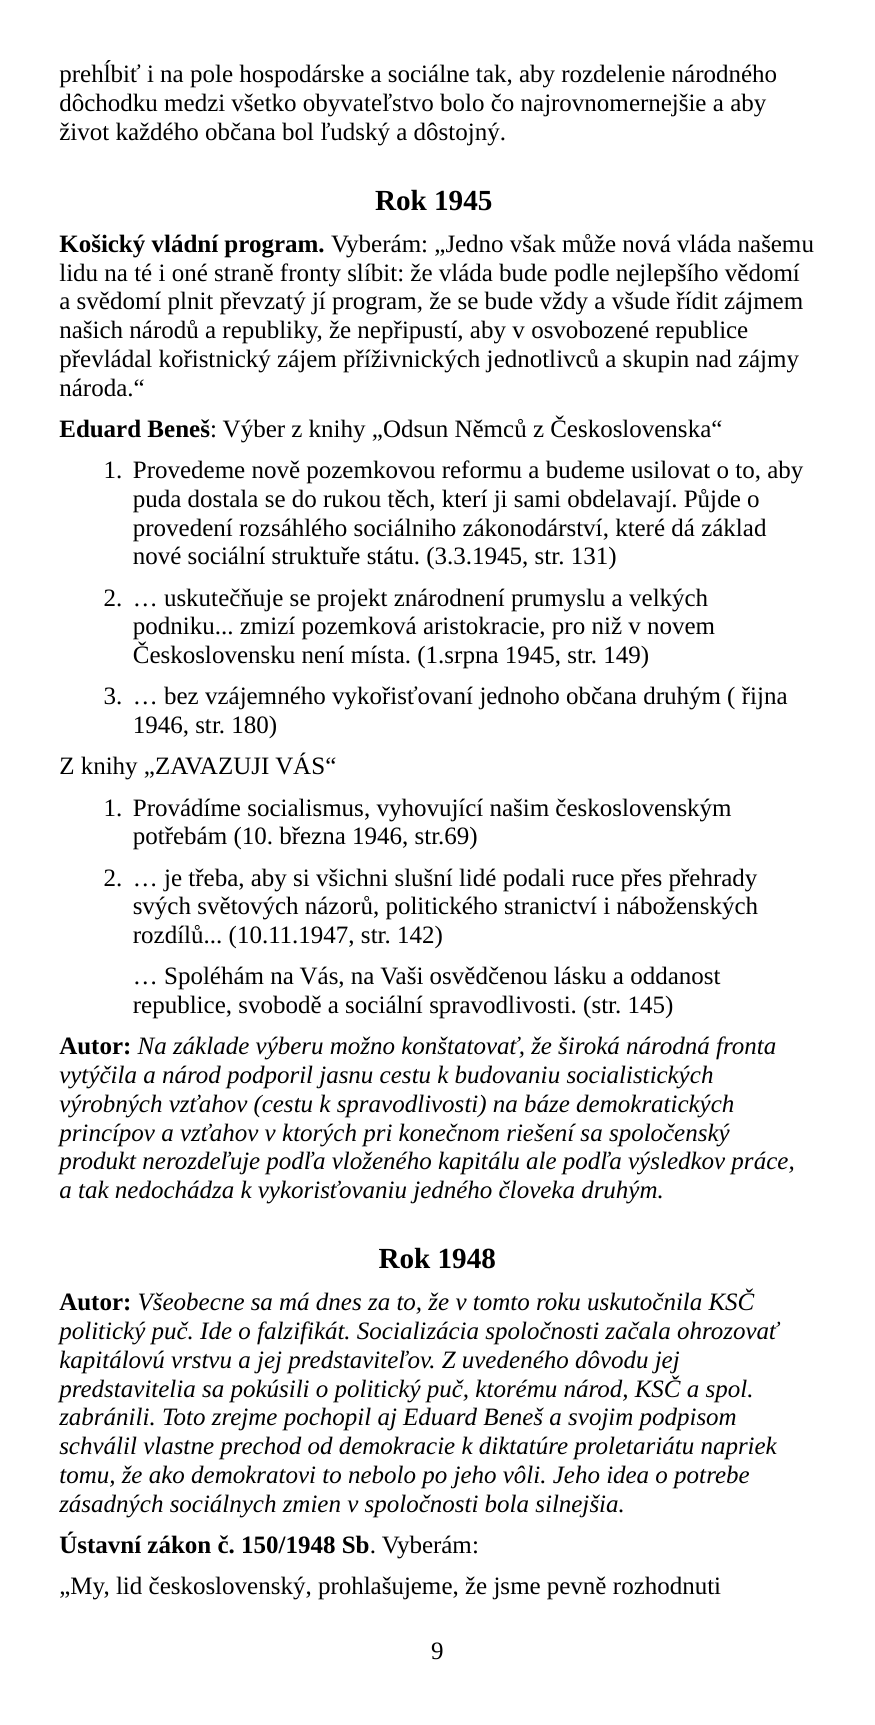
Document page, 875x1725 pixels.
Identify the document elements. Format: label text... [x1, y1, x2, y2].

subtitle Rok 1945 [59, 183, 815, 216]
text Ústavní zákon č. 150/1948 Sb. Vyberám: [59, 1530, 815, 1559]
list … bez vzájemného vykořisťovaní jednoho občana druhým ( řijna 1946, str. 180) [103, 681, 815, 739]
text Košický vládní program. Vyberám: „Jedno však může nová vláda našemu lidu na té i oné straně fronty slíbit: že vláda bude podle nejlepšího vědomí a svědomí plnit převzatý jí program, že se bude vždy a všude řídit zájmem našich národů a republiky, že nepřipustí, aby v osvobozené republice převládal kořistnický zájem příživnických jednotlivců a skupin nad zájmy národa.“ [59, 229, 815, 401]
list … je třeba, aby si všichni slušní lidé podali ruce přes přehrady svých světových názorů, politického stranictví i náboženských rozdílů... (10.11.1947, str. 142) [103, 863, 815, 949]
text „My, lid československý, prohlašujeme, že jsme pevně rozhodnuti [59, 1571, 815, 1600]
text Autor: Všeobecne sa má dnes za to, že v tomto roku uskutočnila KSČ politický puč. Ide o falzifikát. Socializácia spoločnosti začala ohrozovať kapitálovú vrstvu a jej predstaviteľov. Z uvedeného dôvodu jej predstavitelia sa pokúsili o politický puč, ktorému národ, KSČ a spol. zabránili. Toto zrejme pochopil aj Eduard Beneš a svojim podpisom schválil vlastne prechod od demokracie k diktatúre proletariátu napriek tomu, že ako demokratovi to nebolo po jeho vôli. Jeho idea o potrebe zásadných sociálnych zmien v spoločnosti bola silnejšia. [59, 1287, 815, 1517]
text prehĺbiť i na pole hospodárske a sociálne tak, aby rozdelenie národného dôchodku medzi všetko obyvateľstvo bolo čo najrovnomernejšie a aby život každého občana bol ľudský a dôstojný. [59, 59, 815, 145]
list Provádíme socialismus, vyhovující našim československým potřebám (10. března 1946, str.69) [103, 793, 815, 850]
list … Spoléhám na Vás, na Vaši osvědčenou lásku a oddanost republice, svobodě a sociální spravodlivosti. (str. 145) [103, 961, 815, 1019]
text Eduard Beneš: Výber z knihy „Odsun Němců z Československa“ [59, 414, 815, 443]
list Provedeme nově pozemkovou reformu a budeme usilovat o to, aby puda dostala se do rukou těch, kterí ji sami obdelavají. Půjde o provedení rozsáhlého sociálniho zákonodárství, které dá základ nové sociální struktuře státu. (3.3.1945, str. 131) [103, 455, 815, 570]
text Autor: Na základe výberu možno konštatovať, že široká národná fronta vytýčila a národ podporil jasnu cestu k budovaniu socialistických výrobných vzťahov (cestu k spravodlivosti) na báze demokratických princípov a vzťahov v ktorých pri konečnom riešení sa spoločenský produkt nerozdeľuje podľa vloženého kapitálu ale podľa výsledkov práce, a tak nedochádza k vykorisťovaniu jedného človeka druhým. [59, 1031, 815, 1204]
subtitle Rok 1948 [59, 1241, 815, 1275]
list … uskutečňuje se projekt znárodnení prumyslu a velkých podniku... zmizí pozemková aristokracie, pro niž v novem Československu není místa. (1.srpna 1945, str. 149) [103, 583, 815, 669]
text Z knihy „ZAVAZUJI VÁS“ [59, 751, 815, 780]
